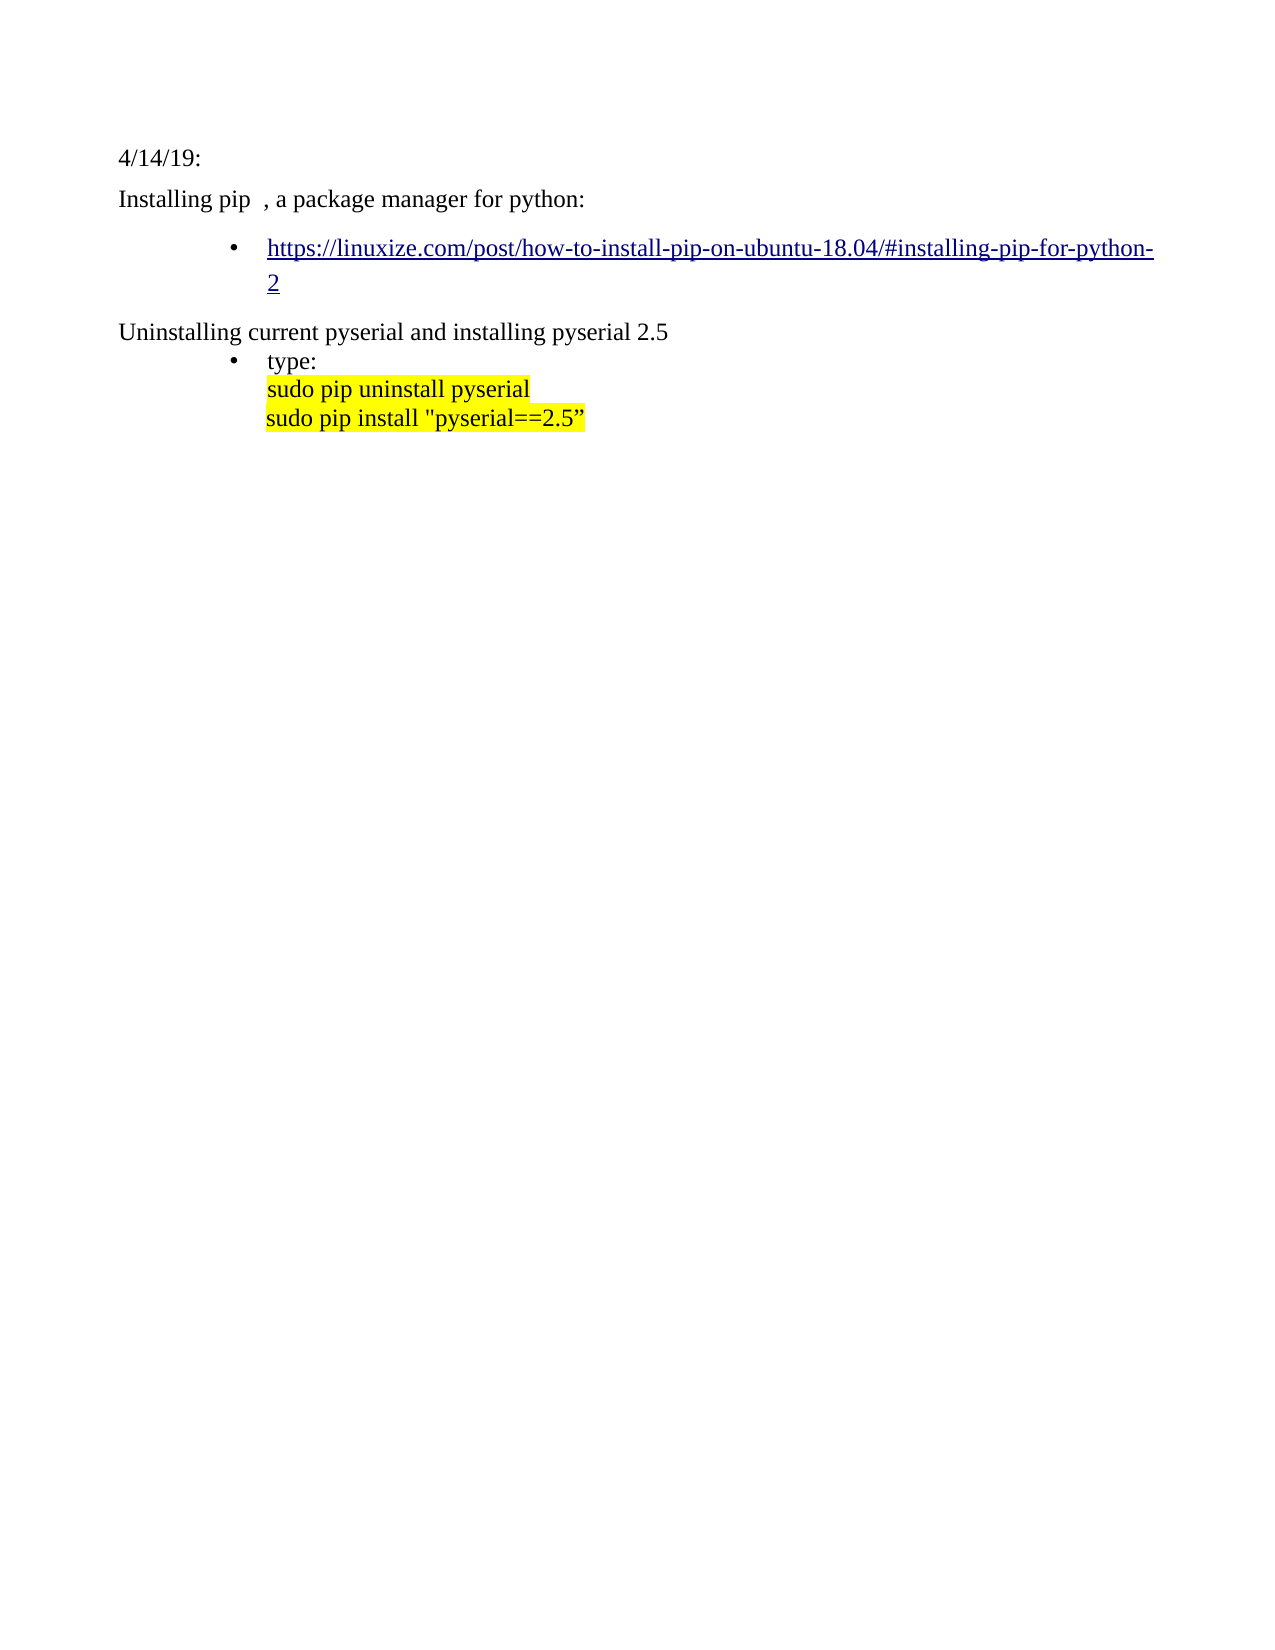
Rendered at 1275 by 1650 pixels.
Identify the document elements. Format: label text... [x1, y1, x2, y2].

list sudo pip uninstall pyserial [229, 374, 1157, 403]
text sudo pip install "pyserial==2.5” [118, 403, 1157, 432]
list https://linuxize.com/post/how-to-install-pip-on-ubuntu-18.04/#installing-pip-for-python-2 [229, 233, 1157, 297]
list type: [229, 346, 1157, 374]
subtitle 4/14/19: [118, 143, 1157, 172]
text Installing pip , a package manager for python: [118, 184, 1157, 213]
text Uninstalling current pyserial and installing pyserial 2.5 [118, 317, 1157, 346]
